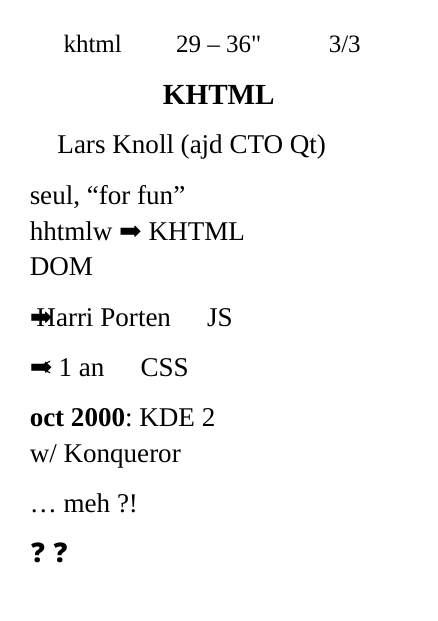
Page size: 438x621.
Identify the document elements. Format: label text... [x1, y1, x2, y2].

text 🦸 Harri Porten ➡️ JS [29, 301, 407, 332]
text ➕ < 1 an ➡️ CSS [29, 351, 407, 382]
table_header khtml [30, 30, 155, 62]
text seul, “for fun” hhtmlw ➡️ KHTML DOM [29, 179, 407, 281]
text oct 2000: KDE 2 w/ Konqueror 🎉 [29, 401, 407, 468]
text ❓ 🥁 ❓ [29, 538, 407, 569]
table_header 29 – 36" [155, 30, 281, 62]
text ❌ Lars Knoll (ajd CTO Qt) [29, 128, 407, 160]
table_header 3/3 [281, 30, 407, 62]
text … meh ?! 🤷 [29, 487, 407, 518]
subtitle KHTML [29, 77, 407, 111]
